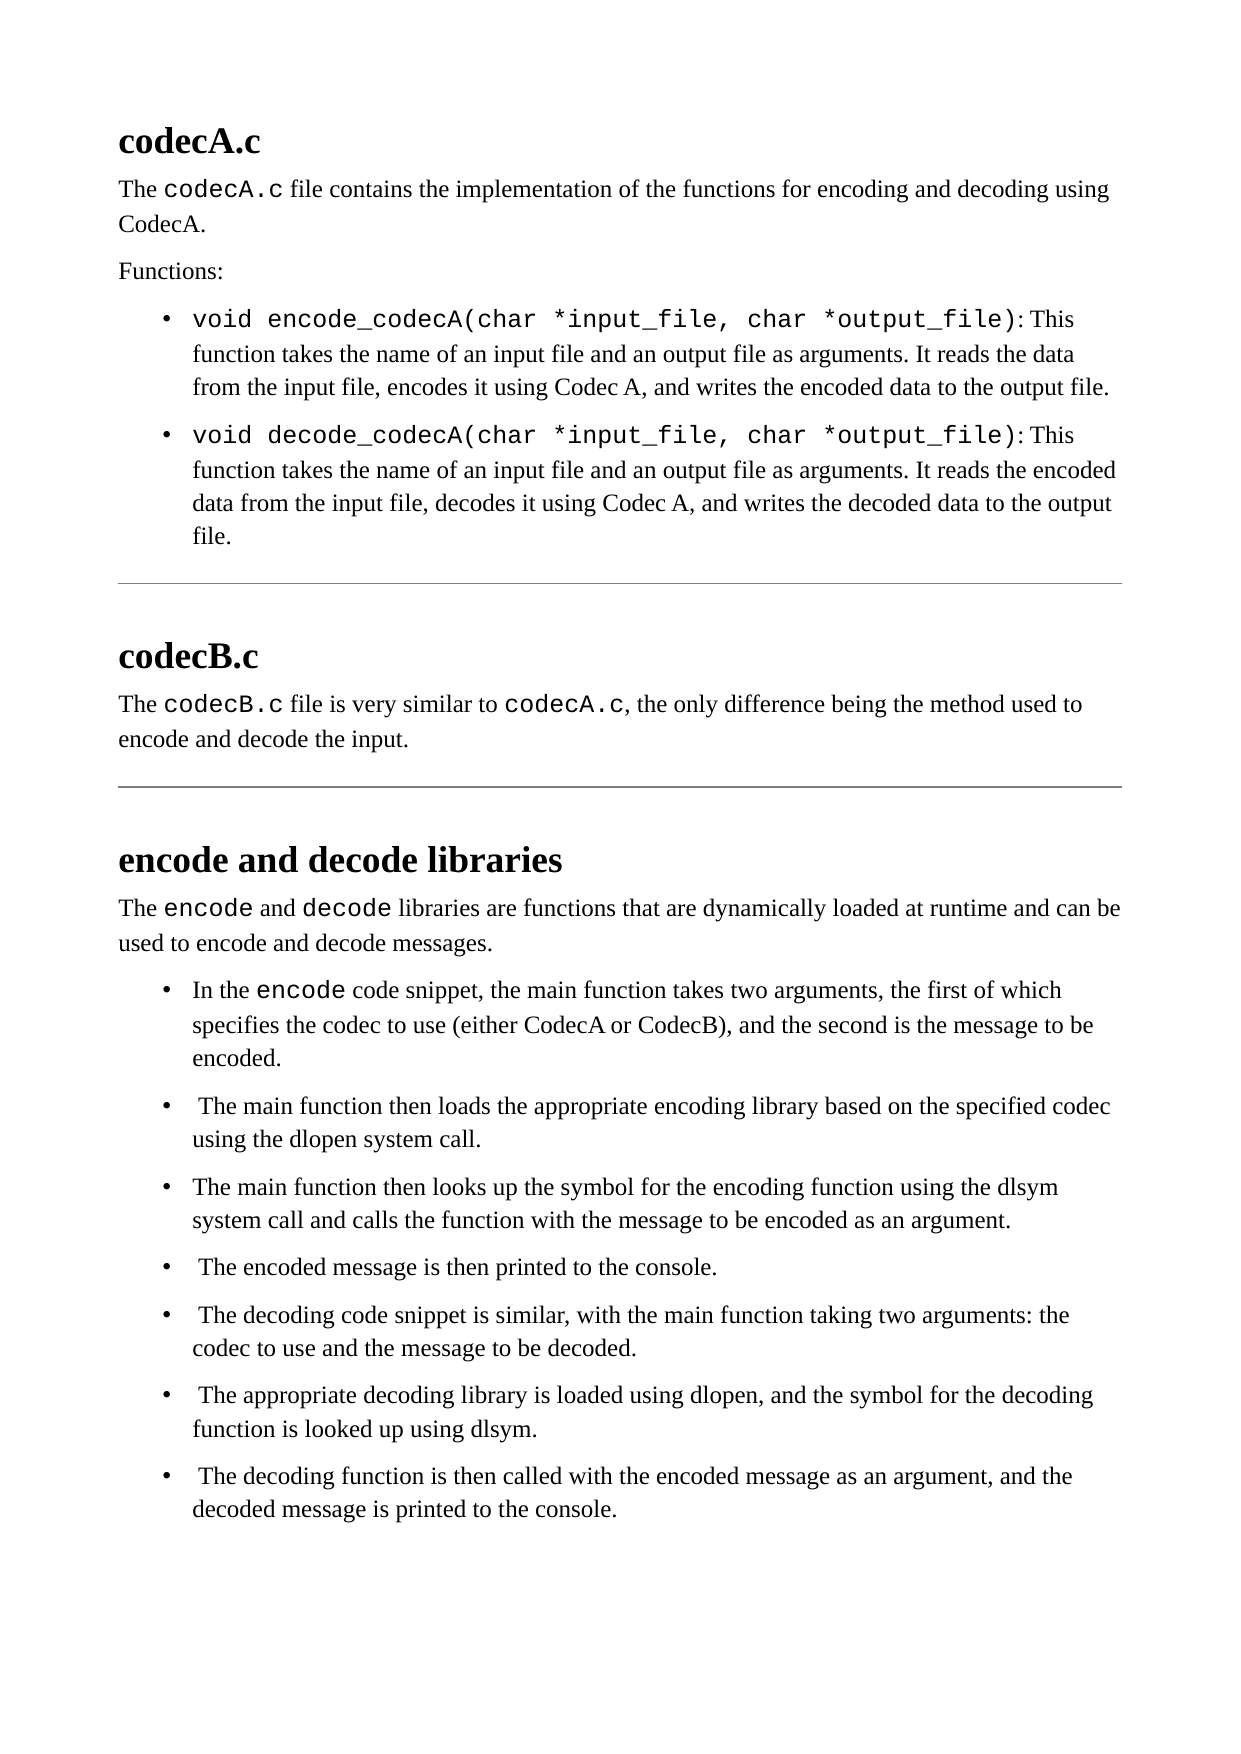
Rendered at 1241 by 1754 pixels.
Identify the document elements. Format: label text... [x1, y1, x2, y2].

list The appropriate decoding library is loaded using dlopen, and the symbol for the decoding function is looked up using dlsym. [162, 1381, 1122, 1442]
text The codecB.c file is very similar to codecA.c, the only difference being the method used to encode and decode the input. [118, 689, 1122, 753]
text The encode and decode libraries are functions that are dynamically loaded at runtime and can be used to encode and decode messages. [118, 893, 1122, 957]
list void encode_codecA(char *input_file, char *output_file): This function takes the name of an input file and an output file as arguments. It reads the data from the input file, encodes it using Codec A, and writes the encoded data to the output file. [162, 304, 1122, 401]
list In the encode code snippet, the main function takes two arguments, the first of which specifies the codec to use (either CodecA or CodecB), and the second is the message to be encoded. [162, 975, 1122, 1072]
list void decode_codecA(char *input_file, char *output_file): This function takes the name of an input file and an output file as arguments. It reads the encoded data from the input file, decodes it using Codec A, and writes the decoded data to the output file. [162, 420, 1122, 550]
list The decoding code snippet is similar, with the main function taking two arguments: the codec to use and the message to be decoded. [162, 1300, 1122, 1362]
list The decoding function is then called with the encoded message as an argument, and the decoded message is printed to the console. [162, 1461, 1122, 1523]
subtitle codecA.c [118, 118, 1122, 161]
subtitle encode and decode libraries [118, 837, 1122, 880]
text Functions: [118, 256, 1122, 285]
text The codecA.c file contains the implementation of the functions for encoding and decoding using CodecA. [118, 174, 1122, 238]
list The main function then loads the appropriate encoding library based on the specified codec using the dlopen system call. [162, 1091, 1122, 1153]
subtitle codecB.c [118, 634, 1122, 677]
list The main function then looks up the symbol for the encoding function using the dlsym system call and calls the function with the message to be encoded as an argument. [162, 1172, 1122, 1233]
list The encoded message is then printed to the console. [162, 1252, 1122, 1281]
